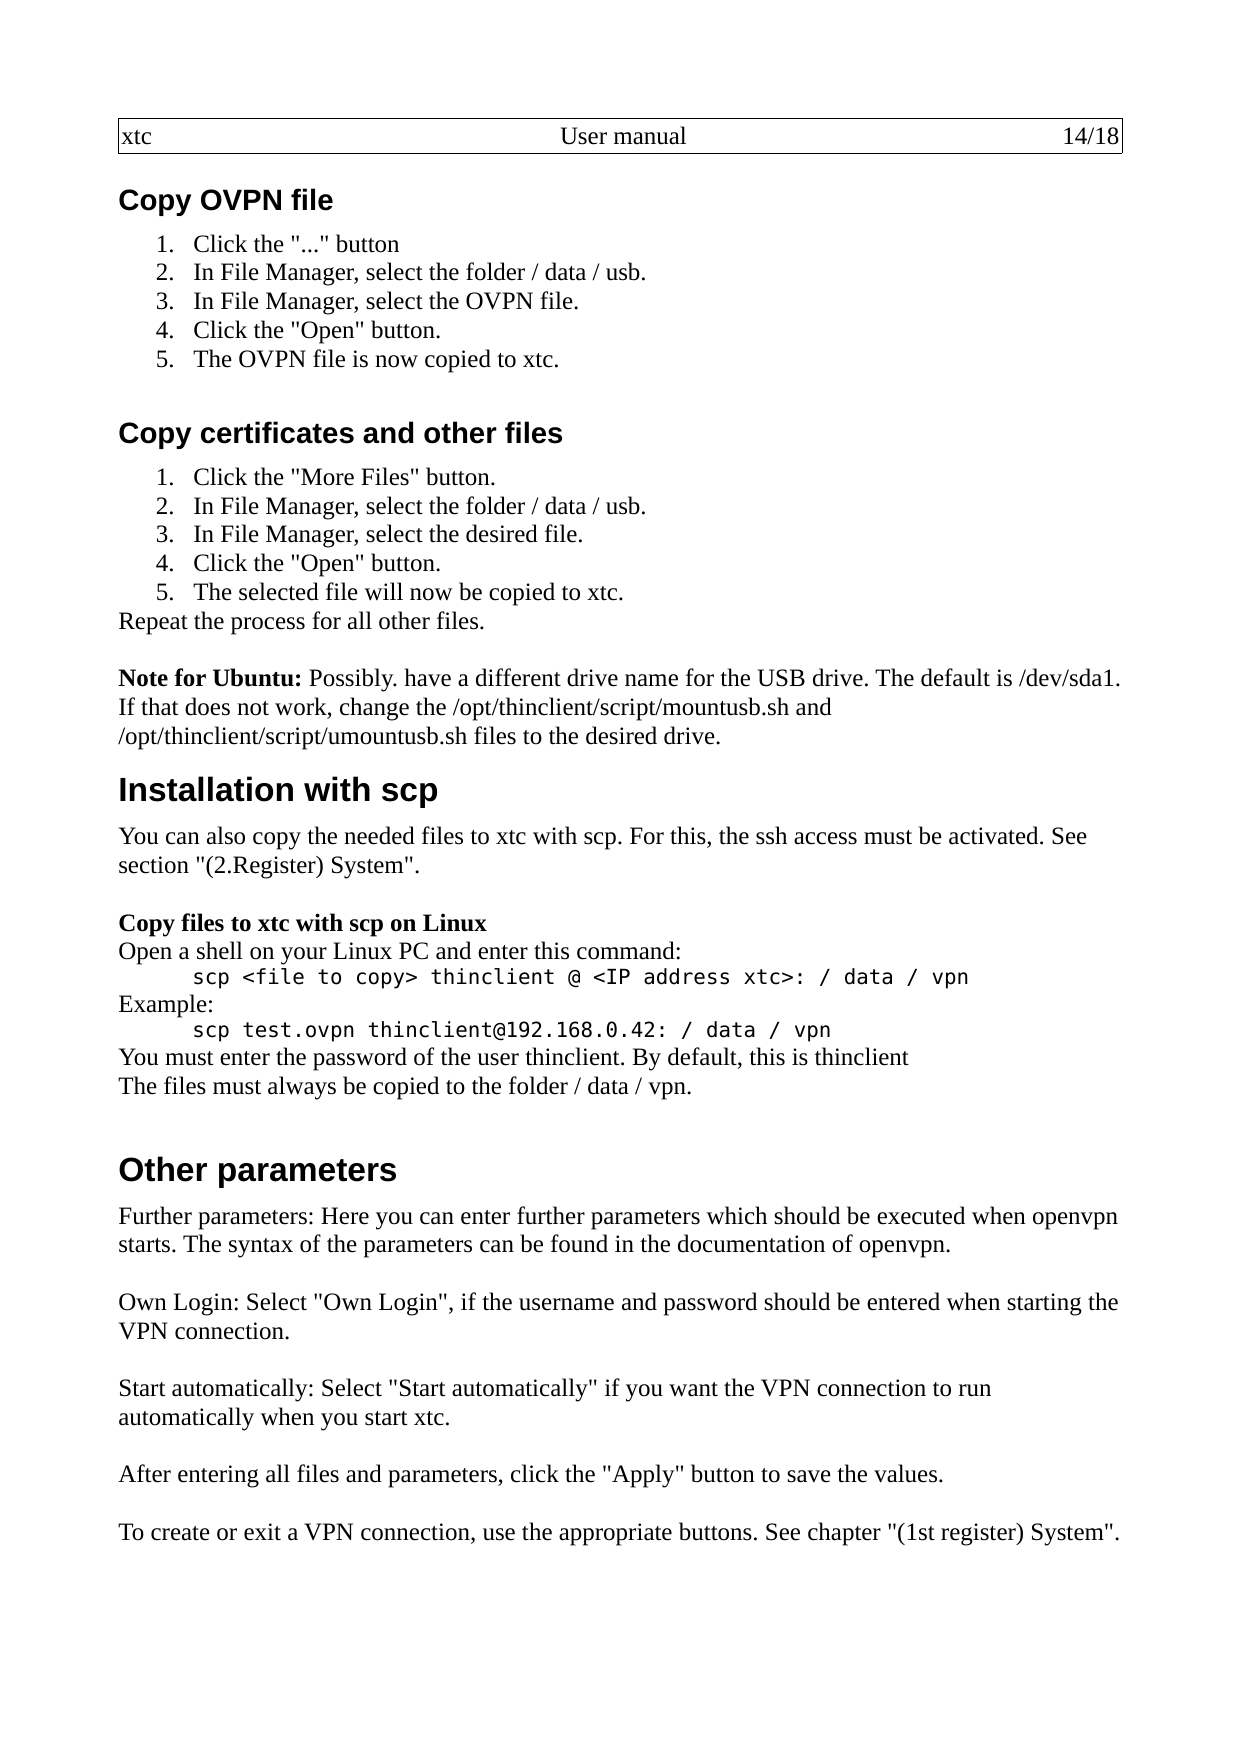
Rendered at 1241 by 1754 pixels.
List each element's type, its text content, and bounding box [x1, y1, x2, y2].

subtitle Copy OVPN file [118, 182, 1122, 216]
text Start automatically: Select "Start automatically" if you want the VPN connection to run automatically when you start xtc. [118, 1373, 1122, 1431]
text You can also copy the needed files to xtc with scp. For this, the ssh access must be activated. See section "(2.Register) System". [118, 821, 1122, 879]
subtitle Other parameters [118, 1149, 1122, 1188]
text Example: [118, 989, 1122, 1018]
list In File Manager, select the folder / data / usb. [156, 491, 1122, 519]
text Open a shell on your Linux PC and enter this command: [118, 936, 1122, 965]
text Own Login: Select "Own Login", if the username and password should be entered when starting the VPN connection. [118, 1287, 1122, 1344]
subtitle Copy certificates and other files [118, 416, 1122, 449]
list The selected file will now be copied to xtc. [156, 577, 1122, 606]
text Repeat the process for all other files. [118, 606, 1122, 634]
text Note for Ubuntu: Possibly. have a different drive name for the USB drive. The default is /dev/sda1. If that does not work, change the /opt/thinclient/script/mountusb.sh and /opt/thinclient/script/umountusb.sh files to the desired drive. [118, 663, 1122, 749]
list Click the "..." button [156, 229, 1122, 257]
text scp test.ovpn thinclient@192.168.0.42: / data / vpn [118, 1018, 1122, 1042]
text scp <file to copy> thinclient @ <IP address xtc>: / data / vpn [118, 965, 1122, 989]
list Click the "Open" button. [156, 315, 1122, 344]
list In File Manager, select the OVPN file. [156, 286, 1122, 315]
list The OVPN file is now copied to xtc. [156, 344, 1122, 372]
text Further parameters: Here you can enter further parameters which should be executed when openvpn starts. The syntax of the parameters can be found in the documentation of openvpn. [118, 1201, 1122, 1258]
text You must enter the password of the user thinclient. By default, this is thinclient [118, 1042, 1122, 1071]
text The files must always be copied to the folder / data / vpn. [118, 1071, 1122, 1100]
text To create or exit a VPN connection, use the appropriate buttons. See chapter "(1st register) System". [118, 1517, 1122, 1546]
subtitle Installation with scp [118, 770, 1122, 809]
text After entering all files and parameters, click the "Apply" button to save the values. [118, 1459, 1122, 1488]
text Copy files to xtc with scp on Linux [118, 908, 1122, 936]
list Click the "Open" button. [156, 548, 1122, 577]
list In File Manager, select the desired file. [156, 519, 1122, 548]
list In File Manager, select the folder / data / usb. [156, 257, 1122, 286]
list Click the "More Files" button. [156, 462, 1122, 491]
